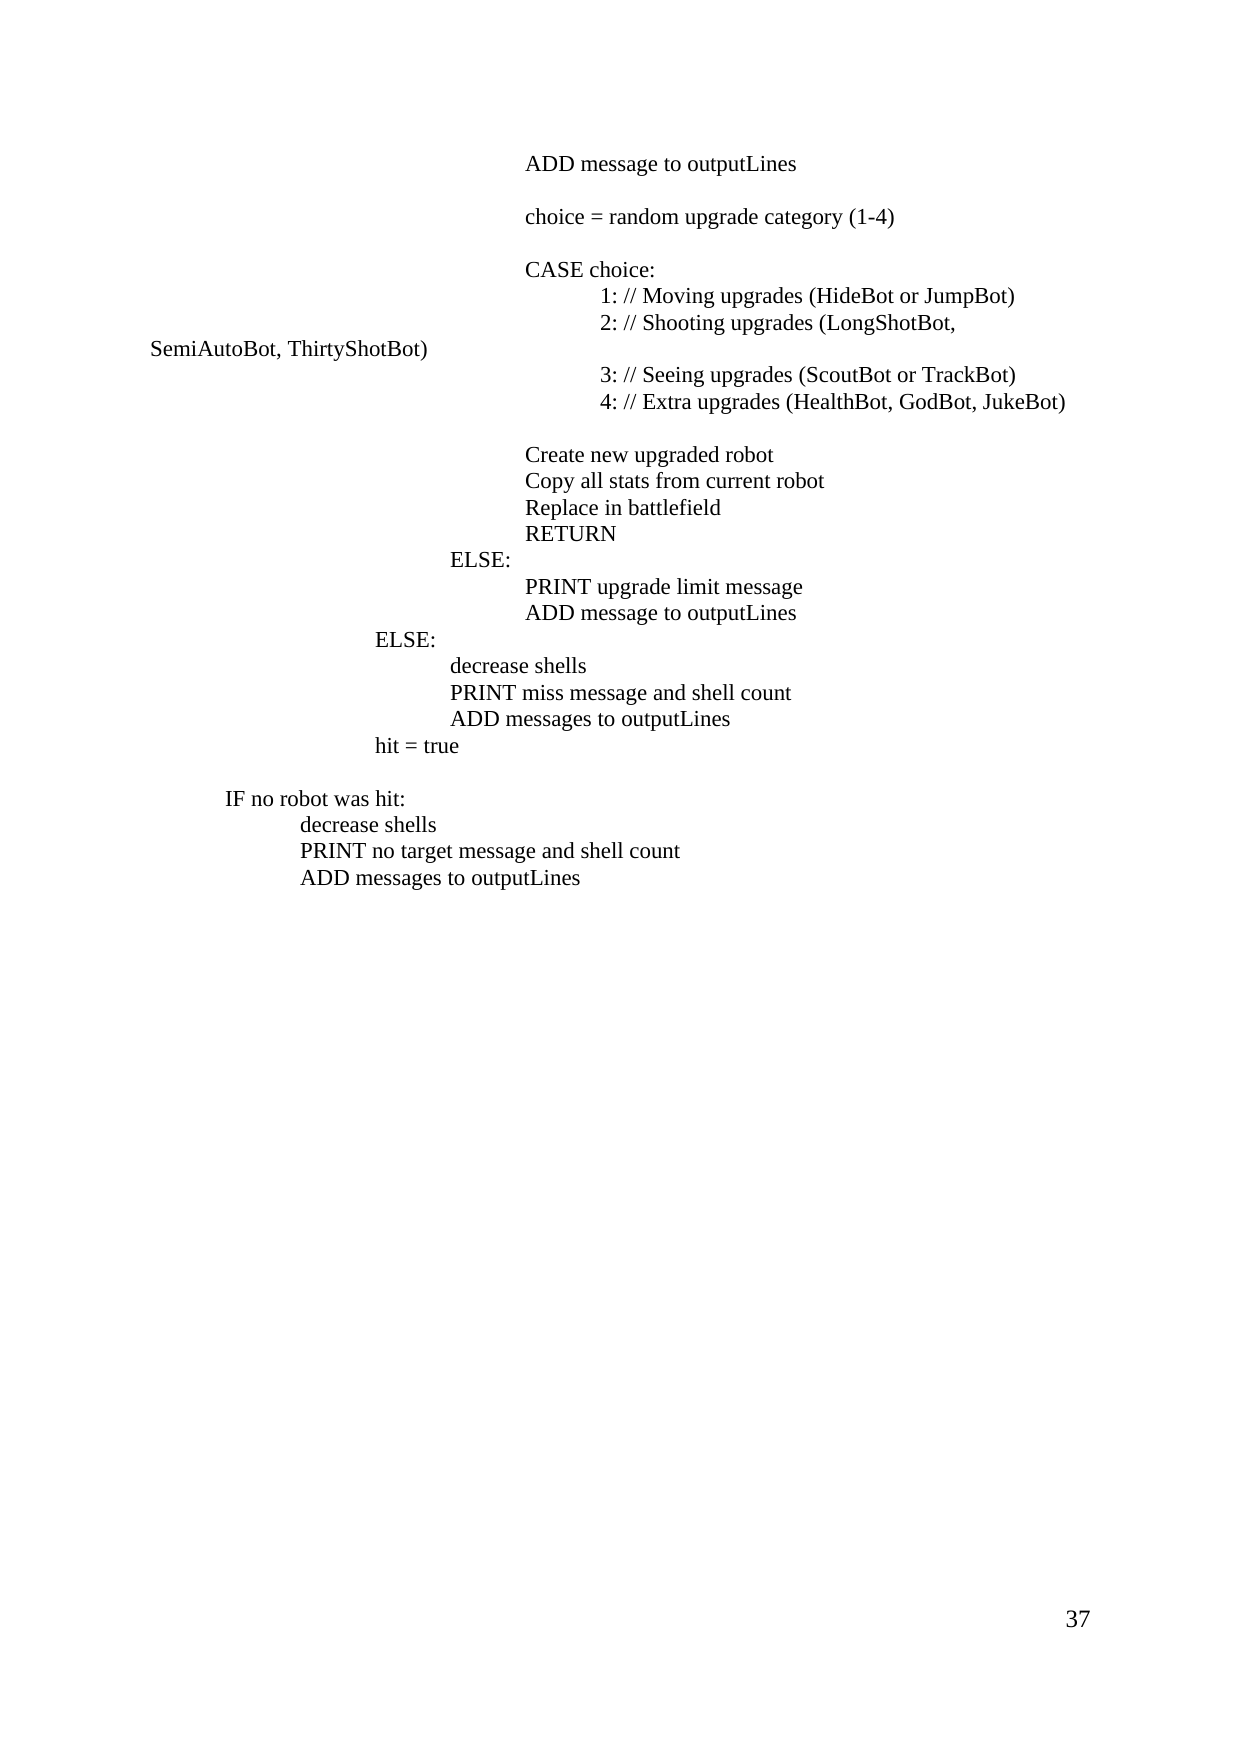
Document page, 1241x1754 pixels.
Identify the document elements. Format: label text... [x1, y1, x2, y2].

text ADD message to outputLines choice = random upgrade category (1-4) CASE choice: 1: // Moving upgrades (HideBot or JumpBot) 2: // Shooting upgrades (LongShotBot, SemiAutoBot, ThirtyShotBot) 3: // Seeing upgrades (ScoutBot or TrackBot) 4: // Extra upgrades (HealthBot, GodBot, JukeBot) Create new upgraded robot Copy all stats from current robot Replace in battlefield RETURN ELSE: PRINT upgrade limit message ADD message to outputLines ELSE: decrease shells PRINT miss message and shell count ADD messages to outputLines hit = true IF no robot was hit: decrease shells PRINT no target message and shell count ADD messages to outputLines [150, 150, 1090, 890]
